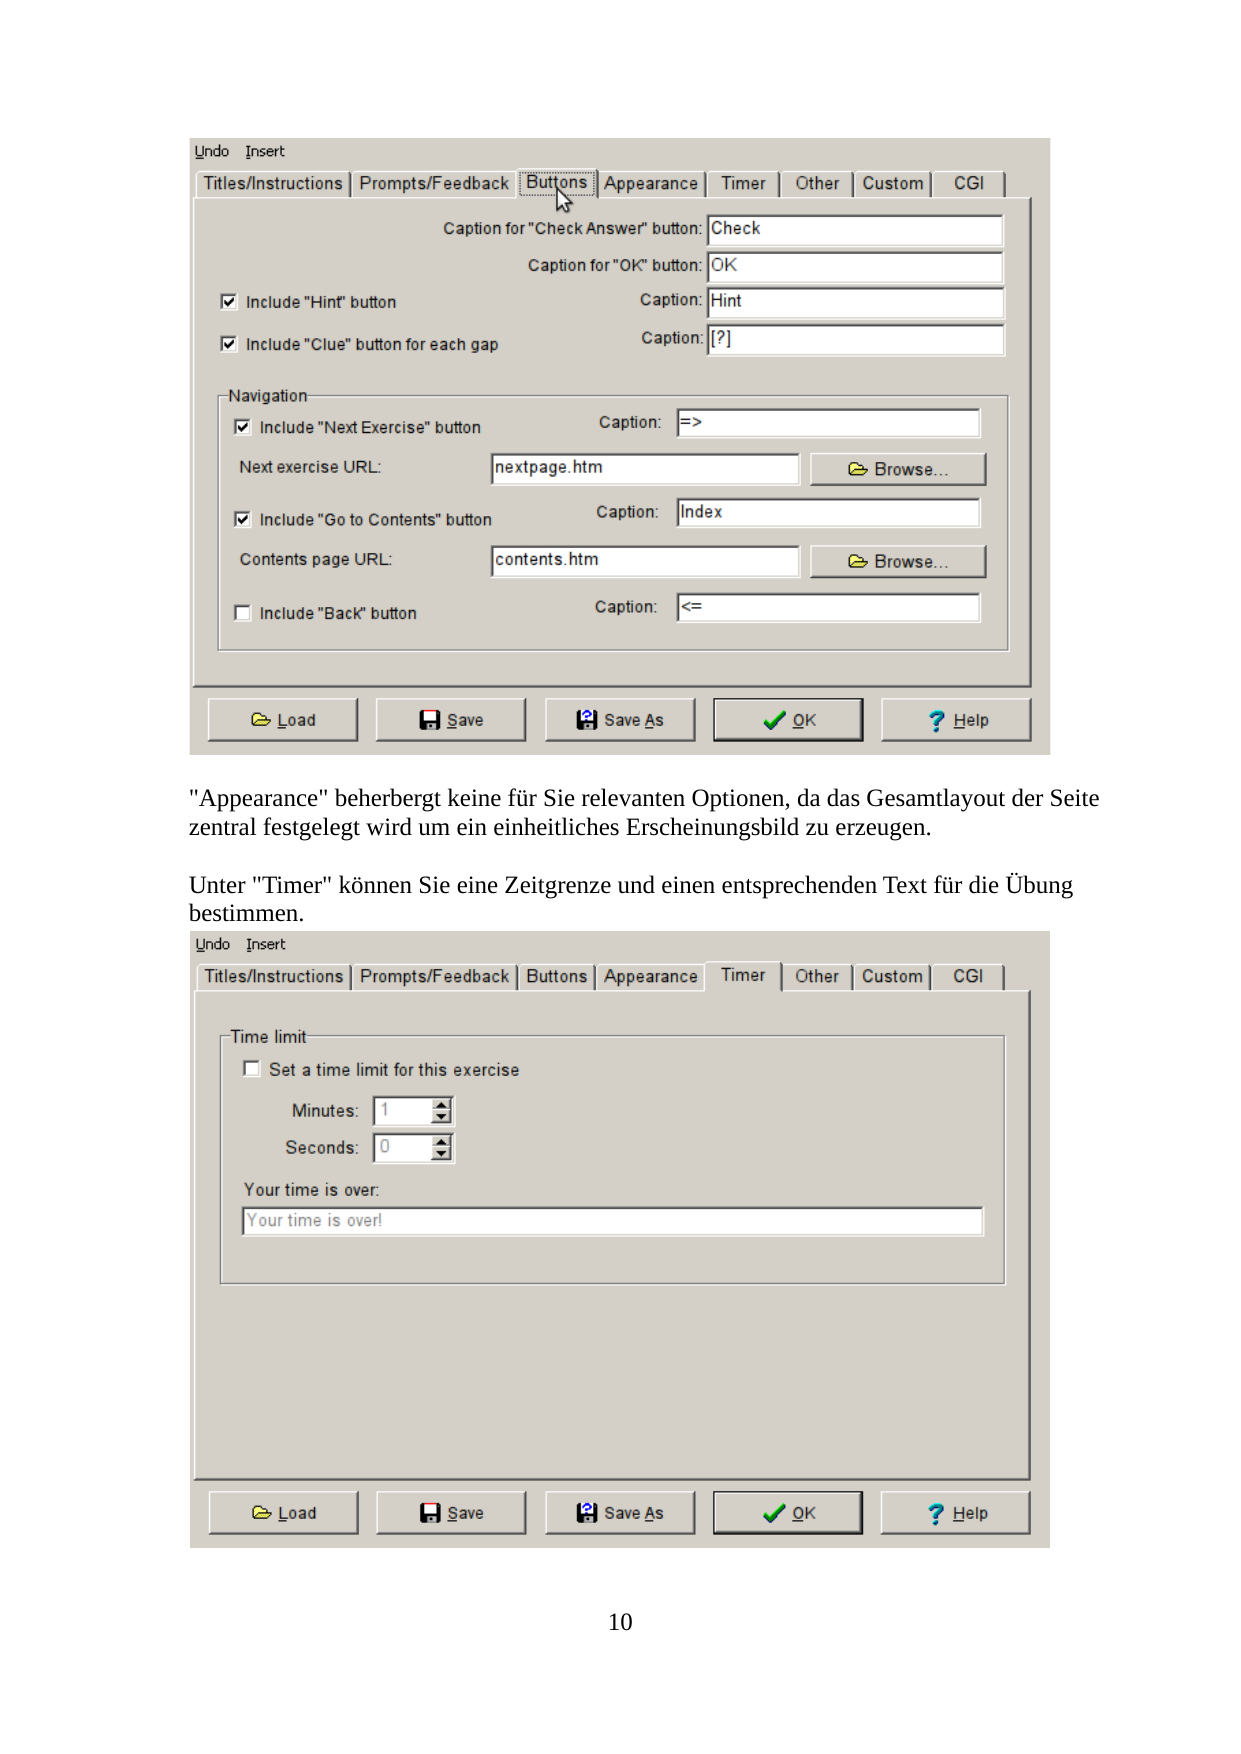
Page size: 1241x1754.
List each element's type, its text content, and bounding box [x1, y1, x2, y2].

picture [189, 138, 1051, 755]
picture [190, 931, 1050, 1548]
text Unter "Timer" können Sie eine Zeitgrenze und einen entsprechenden Text für die Übung bestimmen. [188, 870, 1122, 927]
text "Appearance" beherbergt keine für Sie relevanten Optionen, da das Gesamtlayout der Seite zentral festgelegt wird um ein einheitliches Erscheinungsbild zu erzeugen. [188, 783, 1122, 841]
